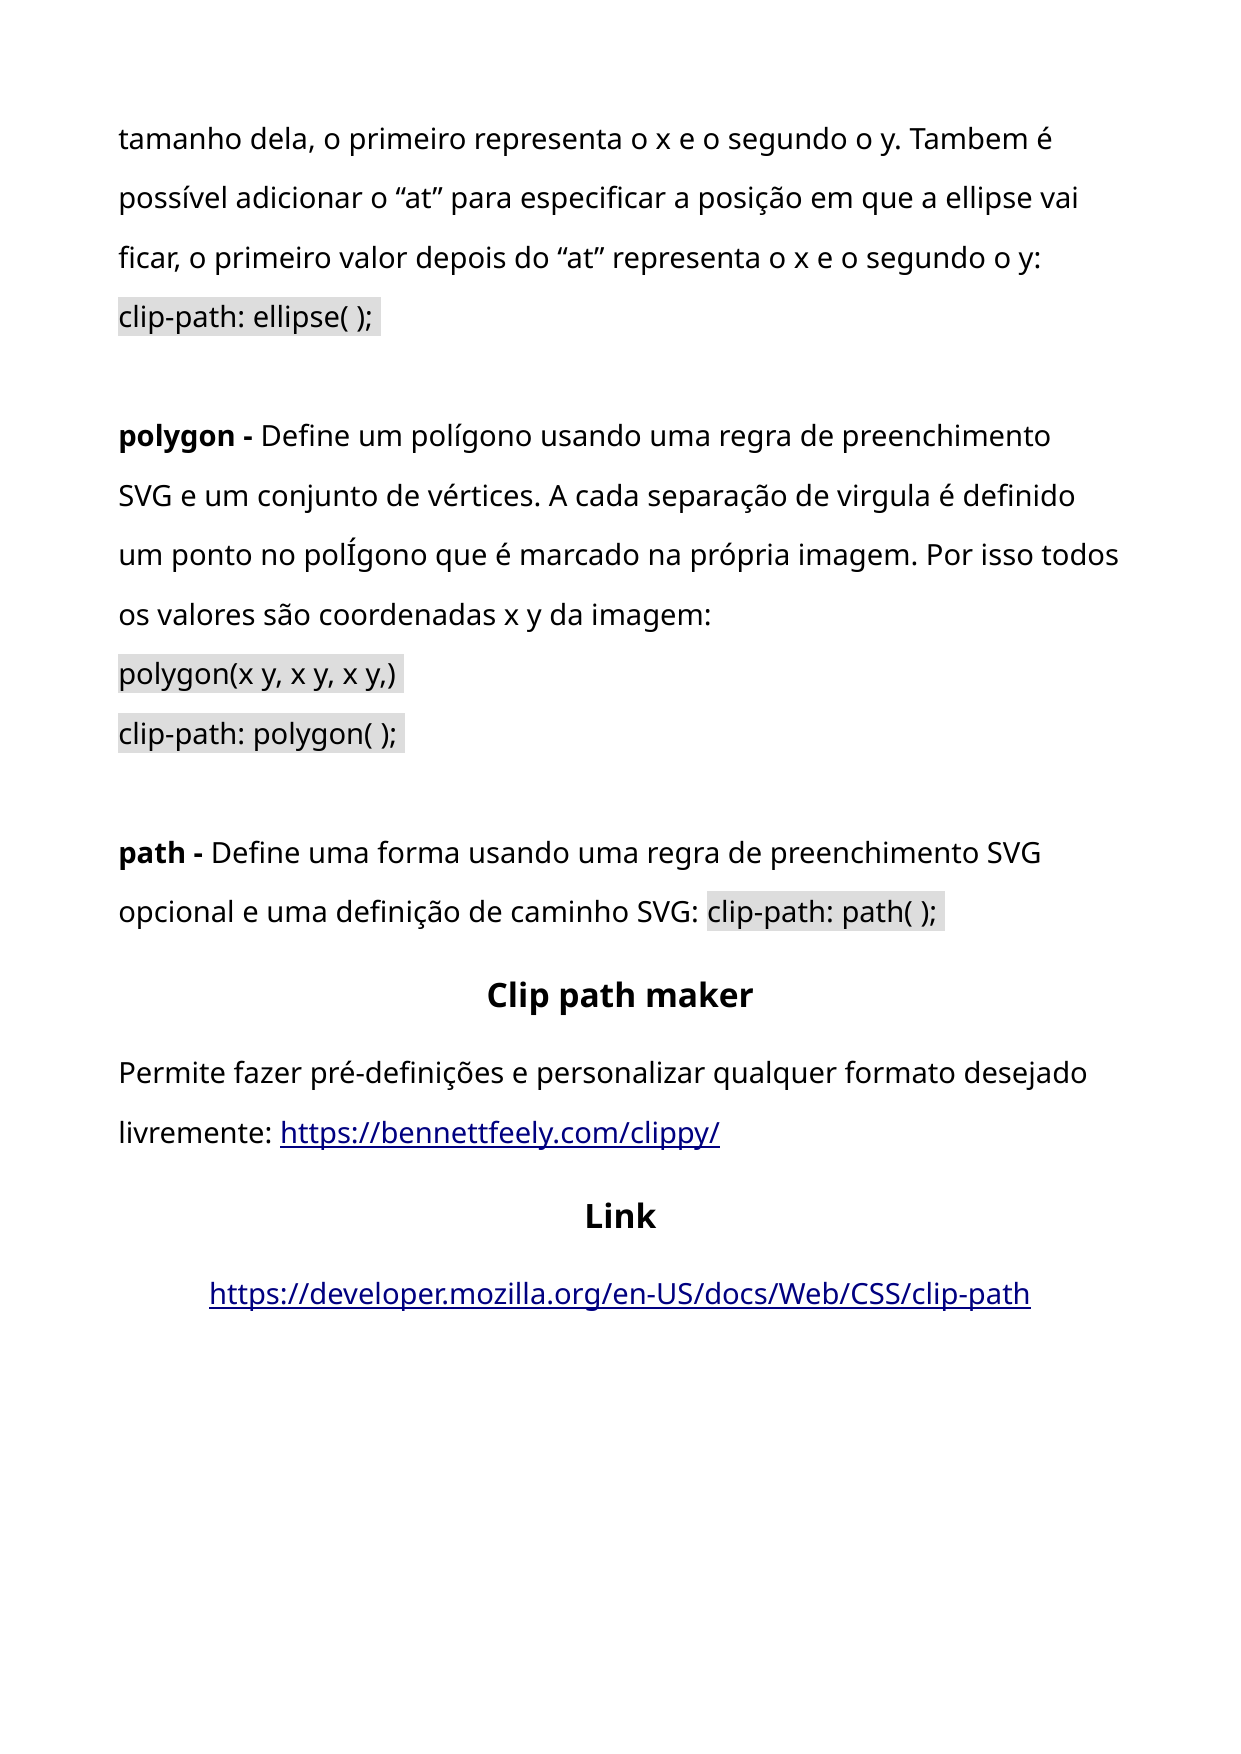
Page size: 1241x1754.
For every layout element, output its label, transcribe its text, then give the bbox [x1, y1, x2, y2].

text https://developer.mozilla.org/en-US/docs/Web/CSS/clip-path [118, 1273, 1122, 1313]
text Permite fazer pré-definições e personalizar qualquer formato desejado livremente: https://bennettfeely.com/clippy/ [118, 1053, 1122, 1152]
subtitle Clip path maker [118, 972, 1122, 1017]
text polygon(x y, x y, x y,) [118, 653, 1122, 693]
text polygon - Define um polígono usando uma regra de preenchimento SVG e um conjunto de vértices. A cada separação de virgula é definido um ponto no polÍgono que é marcado na própria imagem. Por isso todos os valores são coordenadas x y da imagem: [118, 416, 1122, 634]
text tamanho dela, o primeiro representa o x e o segundo o y. Tambem é possível adicionar o “at” para especificar a posição em que a ellipse vai ficar, o primeiro valor depois do “at” representa o x e o segundo o y: [118, 118, 1122, 277]
text path - Define uma forma usando uma regra de preenchimento SVG opcional e uma definição de caminho SVG: clip-path: path( ); [118, 832, 1122, 931]
text clip-path: polygon( ); [118, 713, 1122, 753]
text clip-path: ellipse( ); [118, 297, 1122, 336]
subtitle Link [118, 1192, 1122, 1238]
